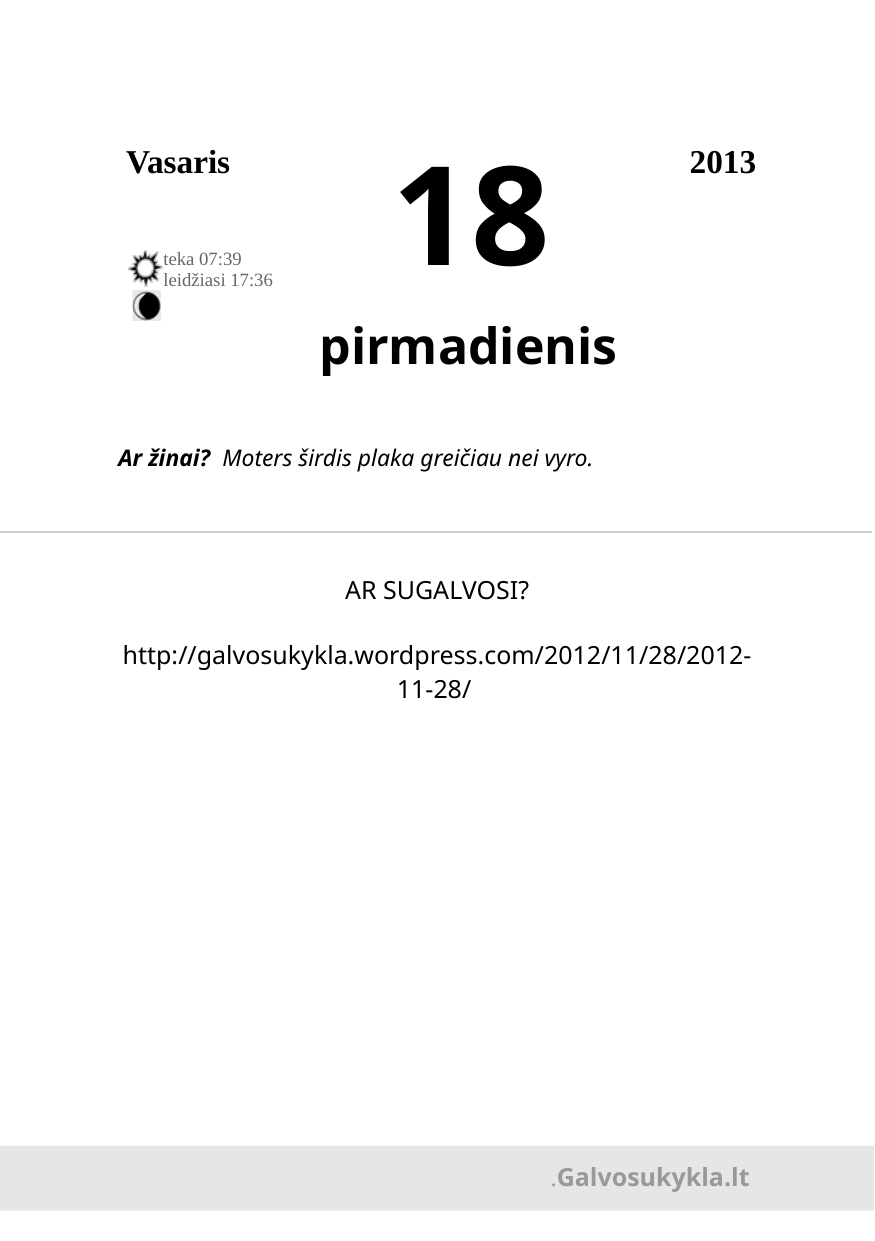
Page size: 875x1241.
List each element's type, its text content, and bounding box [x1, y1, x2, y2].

text AR SUGALVOSI? [118, 573, 756, 607]
table_header 2013 [638, 118, 756, 379]
text http://galvosukykla.wordpress.com/2012/11/28/2012-11-28/ [118, 638, 756, 706]
table_header Vasaris teka 07:39 leidžiasi 17:36 [118, 118, 298, 287]
text Ar žinai? Moters širdis plaka greičiau nei vyro. [118, 442, 756, 473]
table_header 18 pirmadienis [299, 118, 638, 379]
table_header [118, 288, 298, 379]
